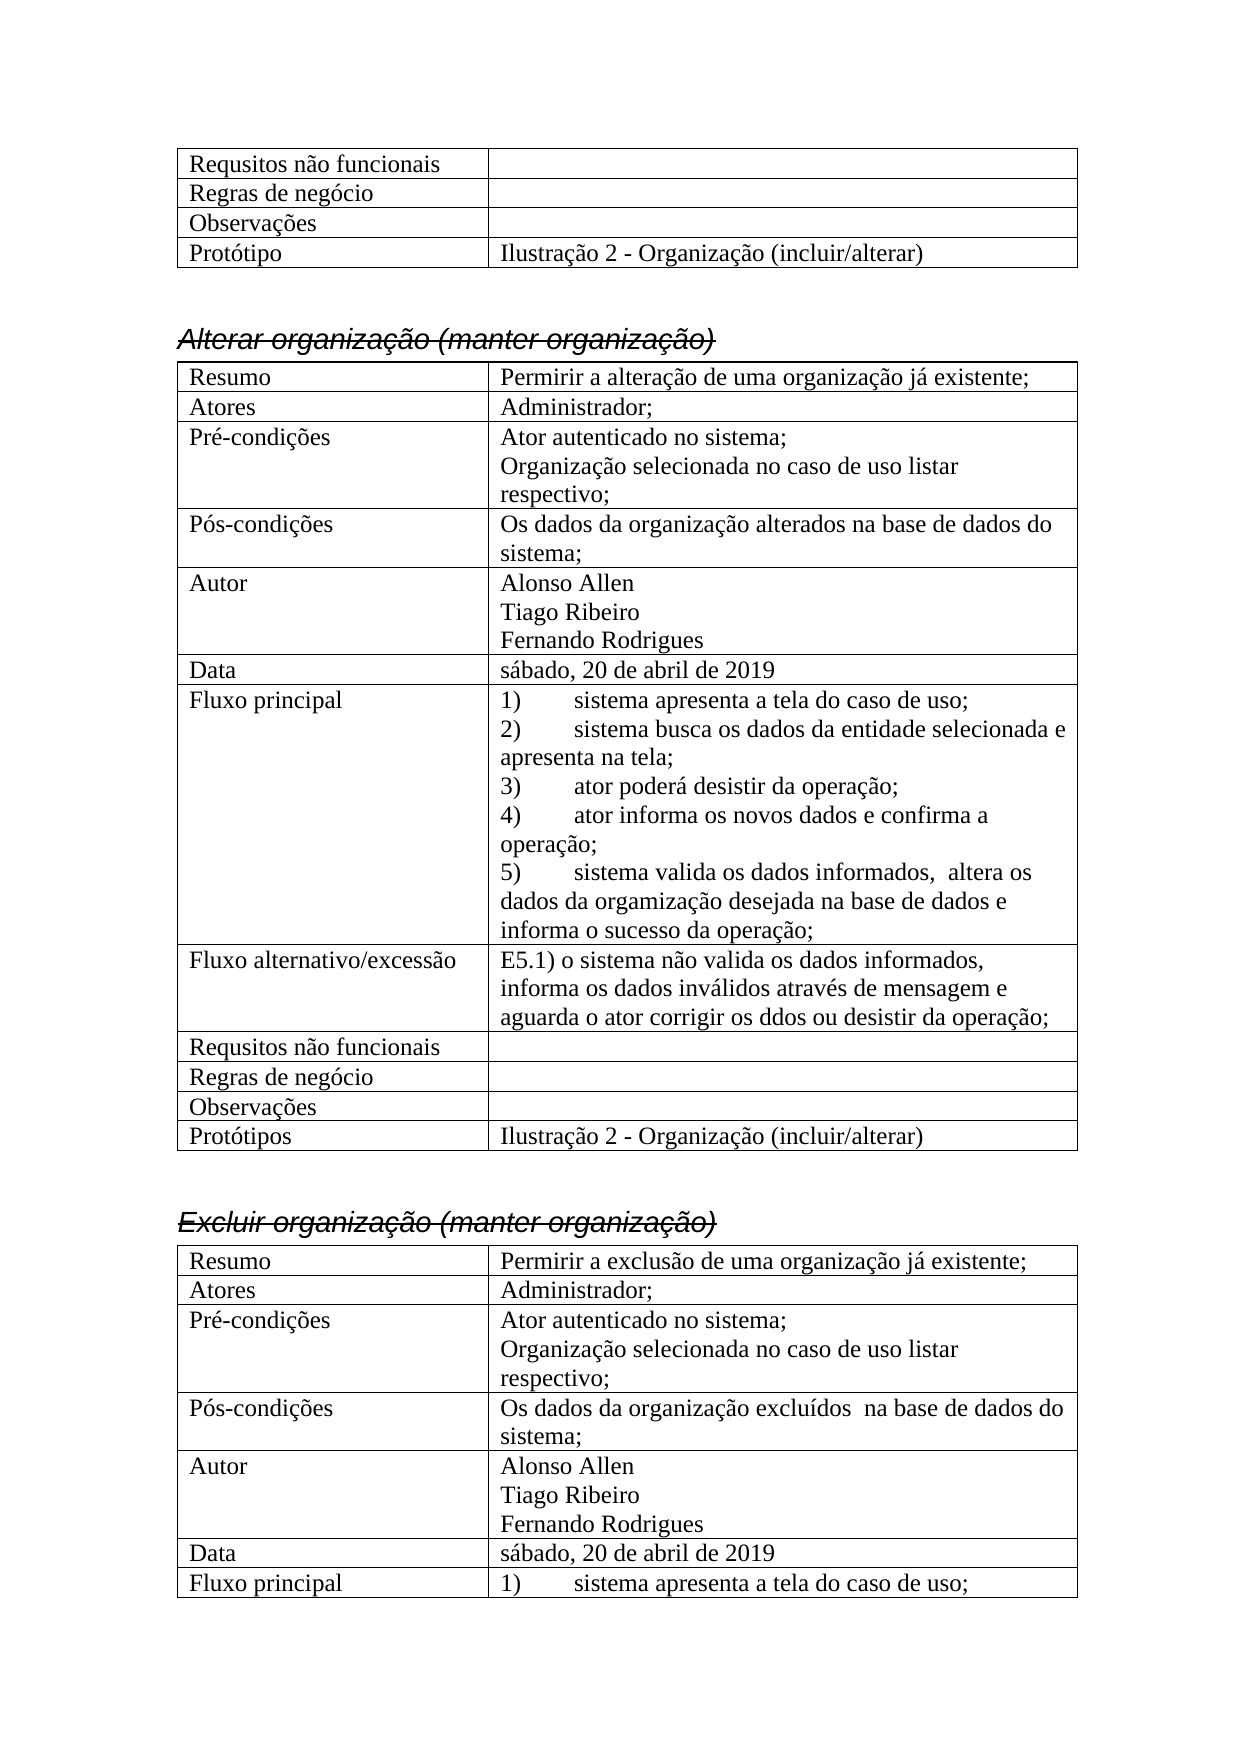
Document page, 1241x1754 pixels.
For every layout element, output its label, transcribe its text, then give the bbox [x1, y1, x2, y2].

table_cell [489, 208, 1077, 237]
table_cell Atores [178, 392, 488, 421]
table_cell Ilustração 2 - Organização (incluir/alterar) [489, 238, 1077, 267]
table_cell [489, 179, 1077, 207]
table_cell Regras de negócio [178, 1062, 488, 1091]
subtitle Excluir organização (manter organização) [177, 1205, 1063, 1238]
table_cell Observações [178, 208, 488, 237]
table_cell [489, 1062, 1077, 1091]
table_header Permirir a alteração de uma organização já existente; [489, 363, 1077, 391]
table_cell sistema apresenta a tela do caso de uso; sistema busca os dados da entidade selecionada e apresenta na tela; ator poderá desistir da operação; ator informa os novos dados e confirma a operação; sistema valida os dados informados, altera os dados da orgamização desejada na base de dados e informa o sucesso da operação; [489, 685, 1077, 944]
table_cell Pré-condições [178, 422, 488, 508]
table_cell Fluxo principal [178, 1568, 488, 1597]
table_cell Protótipos [178, 1121, 488, 1150]
table_cell Pré-condições [178, 1305, 488, 1392]
table_cell Os dados da organização alterados na base de dados do sistema; [489, 509, 1077, 567]
table_cell Pós-condições [178, 509, 488, 567]
table_cell Regras de negócio [178, 179, 488, 207]
table_cell Fluxo alternativo/excessão [178, 945, 488, 1031]
table_cell [489, 149, 1077, 177]
table_cell Requsitos não funcionais [178, 149, 488, 177]
table_header Resumo [178, 1246, 488, 1274]
table_cell sábado, 20 de abril de 2019 [489, 1539, 1077, 1567]
table_cell Protótipo [178, 238, 488, 267]
table_cell Atores [178, 1276, 488, 1304]
table_cell Os dados da organização excluídos na base de dados do sistema; [489, 1393, 1077, 1450]
table_cell Ator autenticado no sistema; Organização selecionada no caso de uso listar respectivo; [489, 422, 1077, 508]
table_cell Alonso Allen Tiago Ribeiro Fernando Rodrigues [489, 1451, 1077, 1537]
subtitle Alterar organização (manter organização) [177, 322, 1063, 355]
table_cell Data [178, 1539, 488, 1567]
table_cell Requsitos não funcionais [178, 1032, 488, 1061]
table_cell Fluxo principal [178, 685, 488, 944]
table_cell [489, 1032, 1077, 1061]
table_header Permirir a exclusão de uma organização já existente; [489, 1246, 1077, 1274]
table_cell [489, 1092, 1077, 1120]
table_cell Autor [178, 568, 488, 654]
table_cell Pós-condições [178, 1393, 488, 1450]
table_cell Alonso Allen Tiago Ribeiro Fernando Rodrigues [489, 568, 1077, 654]
table_cell Administrador; [489, 392, 1077, 421]
table_cell E5.1) o sistema não valida os dados informados, informa os dados inválidos através de mensagem e aguarda o ator corrigir os ddos ou desistir da operação; [489, 945, 1077, 1031]
table_cell Administrador; [489, 1276, 1077, 1304]
table_cell Autor [178, 1451, 488, 1537]
table_cell Observações [178, 1092, 488, 1120]
table_cell Ilustração 2 - Organização (incluir/alterar) [489, 1121, 1077, 1150]
table_cell sábado, 20 de abril de 2019 [489, 655, 1077, 684]
table_cell sistema apresenta a tela do caso de uso; sistema busca os dados da organização e solicita confirmação; ator poderá desistir da operação; ator confirma a operação; sistema exclui os dados da organização selecionada e informa o sucesso da operação; [489, 1568, 1077, 1597]
table_cell Data [178, 655, 488, 684]
table_header Resumo [178, 363, 488, 391]
table_cell Ator autenticado no sistema; Organização selecionada no caso de uso listar respectivo; [489, 1305, 1077, 1392]
